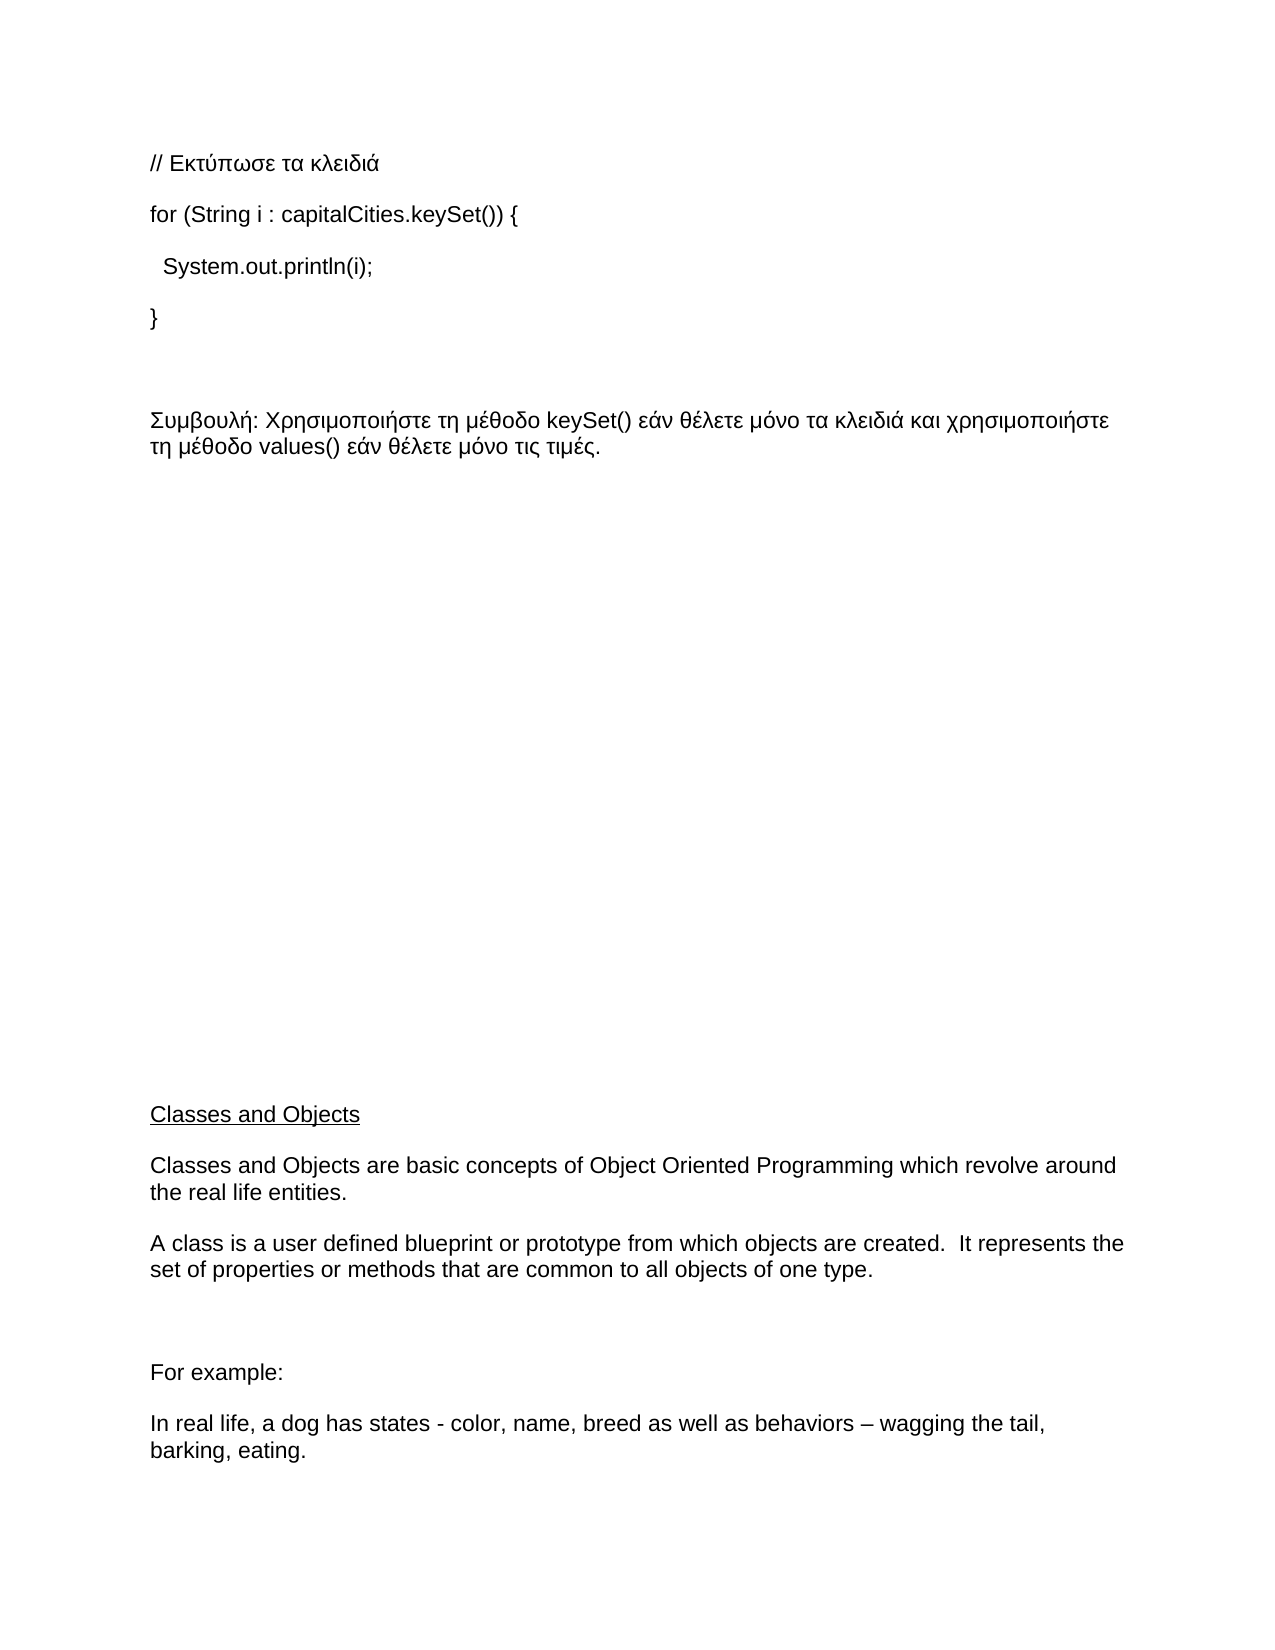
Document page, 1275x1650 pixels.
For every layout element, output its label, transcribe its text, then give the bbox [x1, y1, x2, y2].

text for (String i : capitalCities.keySet()) { [150, 201, 1125, 228]
text System.out.println(i); [150, 253, 1125, 279]
text For example: [150, 1359, 1125, 1385]
text Classes and Objects are basic concepts of Object Oriented Programming which revolve around the real life entities. [150, 1152, 1125, 1205]
text // Εκτύπωσε τα κλειδιά [150, 150, 1125, 176]
text In real life, a dog has states - color, name, breed as well as behaviors – wagging the tail, barking, eating. [150, 1410, 1125, 1463]
text A class is a user defined blueprint or prototype from which objects are created. It represents the set of properties or methods that are common to all objects of one type. [150, 1230, 1125, 1282]
text } [150, 304, 1125, 330]
text Classes and Objects [150, 1101, 1125, 1127]
text Συμβουλή: Χρησιμοποιήστε τη μέθοδο keySet() εάν θέλετε μόνο τα κλειδιά και χρησιμοποιήστε τη μέθοδο values() εάν θέλετε μόνο τις τιμές. [150, 407, 1125, 459]
